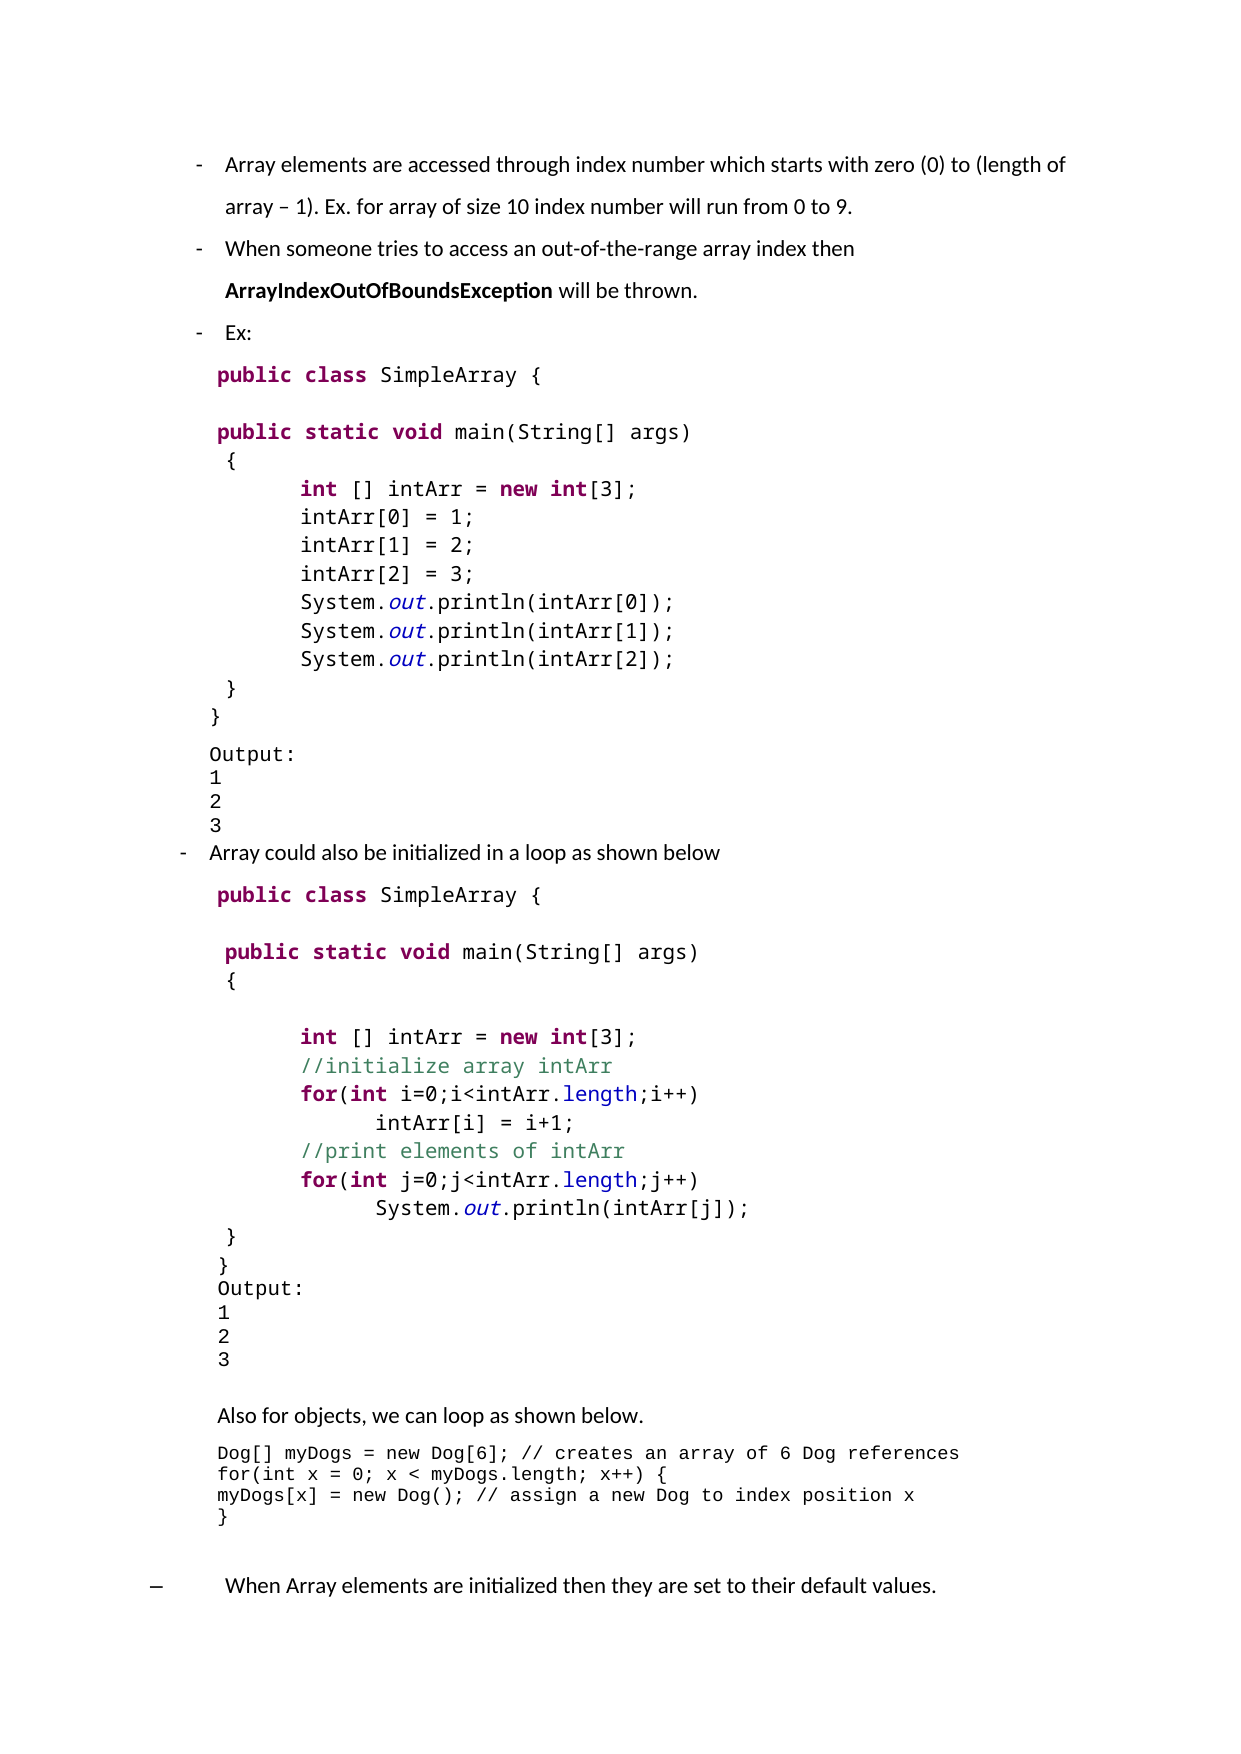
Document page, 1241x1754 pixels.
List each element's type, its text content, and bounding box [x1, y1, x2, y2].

list Dog[] myDogs = new Dog[6]; // creates an array of 6 Dog references [217, 1443, 1090, 1465]
text Output: [217, 1278, 1090, 1302]
text System.out.println(intArr[1]); [209, 616, 1090, 644]
text Output: [209, 744, 1090, 767]
text System.out.println(intArr[0]); [209, 587, 1090, 616]
list Array elements are accessed through index number which starts with zero (0) to (length of array – 1). Ex. for array of size 10 index number will run from 0 to 9. [196, 150, 1090, 220]
list for(int x = 0; x < myDogs.length; x++) { [217, 1465, 1090, 1486]
text for(int j=0;j<intArr.length;j++) [217, 1165, 1090, 1193]
text { [217, 966, 1090, 994]
text public static void main(String[] args) [217, 937, 1090, 966]
list myDogs[x] = new Dog(); // assign a new Dog to index position x [217, 1486, 1090, 1507]
text int [] intArr = new int[3]; [209, 474, 1090, 502]
text 1 [217, 1302, 1090, 1326]
text } [209, 701, 1090, 729]
text 1 [209, 767, 1090, 791]
list Ex: [196, 318, 1090, 346]
text intArr[2] = 3; [209, 559, 1090, 587]
text Also for objects, we can loop as shown below. [179, 1401, 1090, 1429]
text intArr[i] = i+1; [217, 1108, 1090, 1136]
list } [217, 1507, 1090, 1528]
text intArr[1] = 2; [209, 531, 1090, 559]
text 3 [209, 815, 1090, 838]
text //initialize array intArr [217, 1051, 1090, 1079]
text 3 [217, 1349, 1090, 1373]
text } [209, 673, 1090, 701]
text 2 [209, 791, 1090, 815]
text } [217, 1222, 1090, 1250]
list When someone tries to access an out-of-the-range array index then ArrayIndexOutOfBoundsException will be thrown. [196, 234, 1090, 304]
list Array could also be initialized in a loop as shown below [179, 838, 1090, 866]
text int [] intArr = new int[3]; [217, 1022, 1090, 1051]
text { [209, 445, 1090, 474]
list When Array elements are initialized then they are set to their default values. [150, 1571, 1090, 1599]
text 2 [217, 1326, 1090, 1349]
text System.out.println(intArr[j]); [217, 1193, 1090, 1222]
text public static void main(String[] args) [209, 417, 1090, 445]
text for(int i=0;i<intArr.length;i++) [217, 1079, 1090, 1108]
text public class SimpleArray { [217, 360, 1090, 388]
text intArr[0] = 1; [209, 502, 1090, 531]
text } [217, 1250, 1090, 1278]
text //print elements of intArr [217, 1136, 1090, 1165]
text System.out.println(intArr[2]); [209, 644, 1090, 673]
text public class SimpleArray { [217, 880, 1090, 909]
